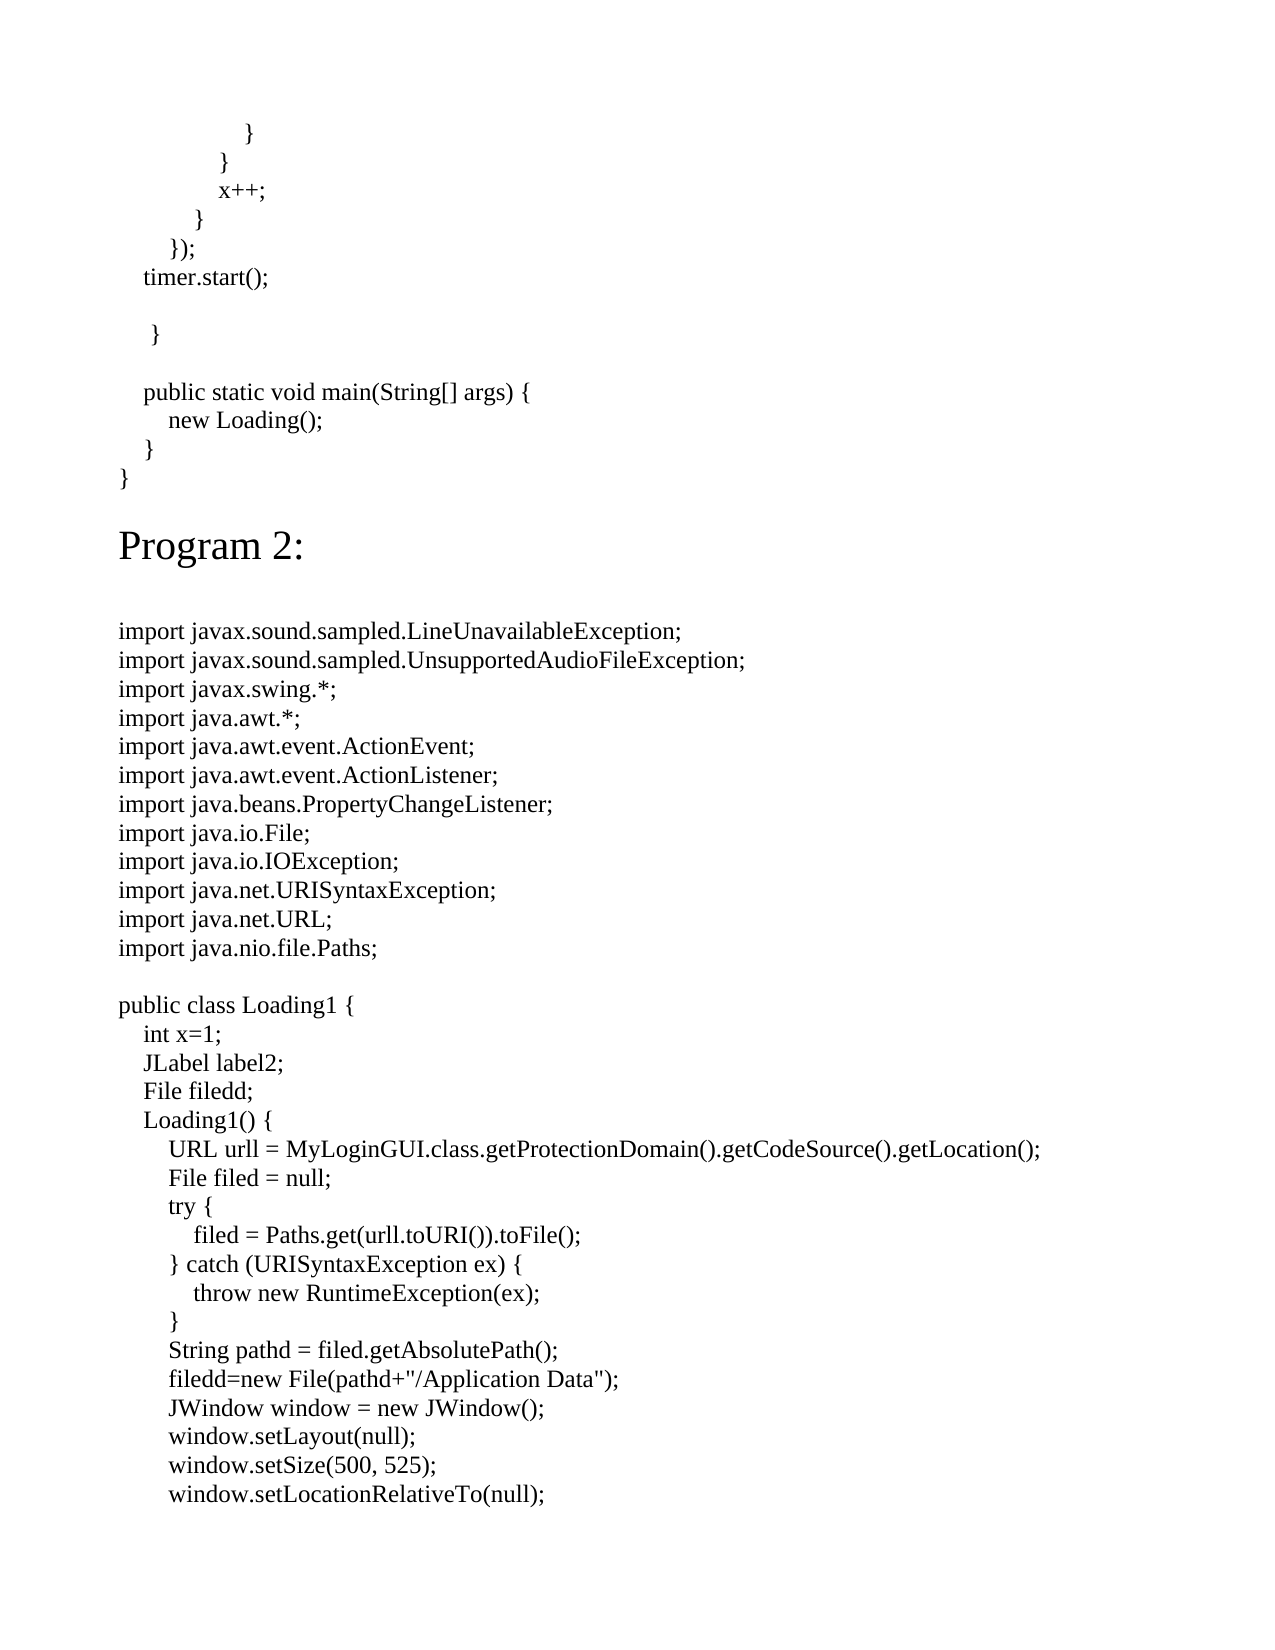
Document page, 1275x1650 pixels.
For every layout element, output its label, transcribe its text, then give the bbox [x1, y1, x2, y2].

text timer.start(); [118, 262, 1157, 291]
text } [118, 118, 1157, 147]
text String pathd = filed.getAbsolutePath(); [118, 1335, 1157, 1364]
text File filed = null; [118, 1163, 1157, 1191]
text import java.io.IOException; [118, 846, 1157, 875]
text import java.beans.PropertyChangeListener; [118, 789, 1157, 818]
text Program 2: [118, 521, 1157, 568]
text } catch (URISyntaxException ex) { [118, 1249, 1157, 1278]
text Loading1() { [118, 1105, 1157, 1134]
text JWindow window = new JWindow(); [118, 1393, 1157, 1421]
text int x=1; [118, 1019, 1157, 1048]
text import java.io.File; [118, 818, 1157, 846]
text import javax.sound.sampled.UnsupportedAudioFileException; [118, 645, 1157, 674]
text import javax.swing.*; [118, 674, 1157, 703]
text filedd=new File(pathd+"/Application Data"); [118, 1364, 1157, 1393]
text } [118, 204, 1157, 233]
text File filedd; [118, 1076, 1157, 1105]
text import java.awt.event.ActionEvent; [118, 731, 1157, 760]
text } [118, 434, 1157, 463]
text JLabel label2; [118, 1048, 1157, 1076]
text try { [118, 1191, 1157, 1220]
text } [118, 463, 1157, 492]
text x++; [118, 176, 1157, 204]
text window.setLayout(null); [118, 1421, 1157, 1450]
text } [118, 147, 1157, 176]
text public class Loading1 { [118, 990, 1157, 1019]
text } [118, 319, 1157, 348]
text throw new RuntimeException(ex); [118, 1278, 1157, 1306]
text import java.net.URISyntaxException; [118, 875, 1157, 904]
text URL urll = MyLoginGUI.class.getProtectionDomain().getCodeSource().getLocation(); [118, 1134, 1157, 1163]
text } [118, 1306, 1157, 1335]
text public static void main(String[] args) { [118, 377, 1157, 406]
text new Loading(); [118, 406, 1157, 434]
text }); [118, 233, 1157, 262]
text import java.awt.event.ActionListener; [118, 760, 1157, 789]
text window.setSize(500, 525); [118, 1450, 1157, 1479]
text import java.awt.*; [118, 703, 1157, 731]
text import java.nio.file.Paths; [118, 933, 1157, 961]
text window.setLocationRelativeTo(null); [118, 1479, 1157, 1508]
text import javax.sound.sampled.LineUnavailableException; [118, 616, 1157, 645]
text import java.net.URL; [118, 904, 1157, 933]
text filed = Paths.get(urll.toURI()).toFile(); [118, 1220, 1157, 1249]
